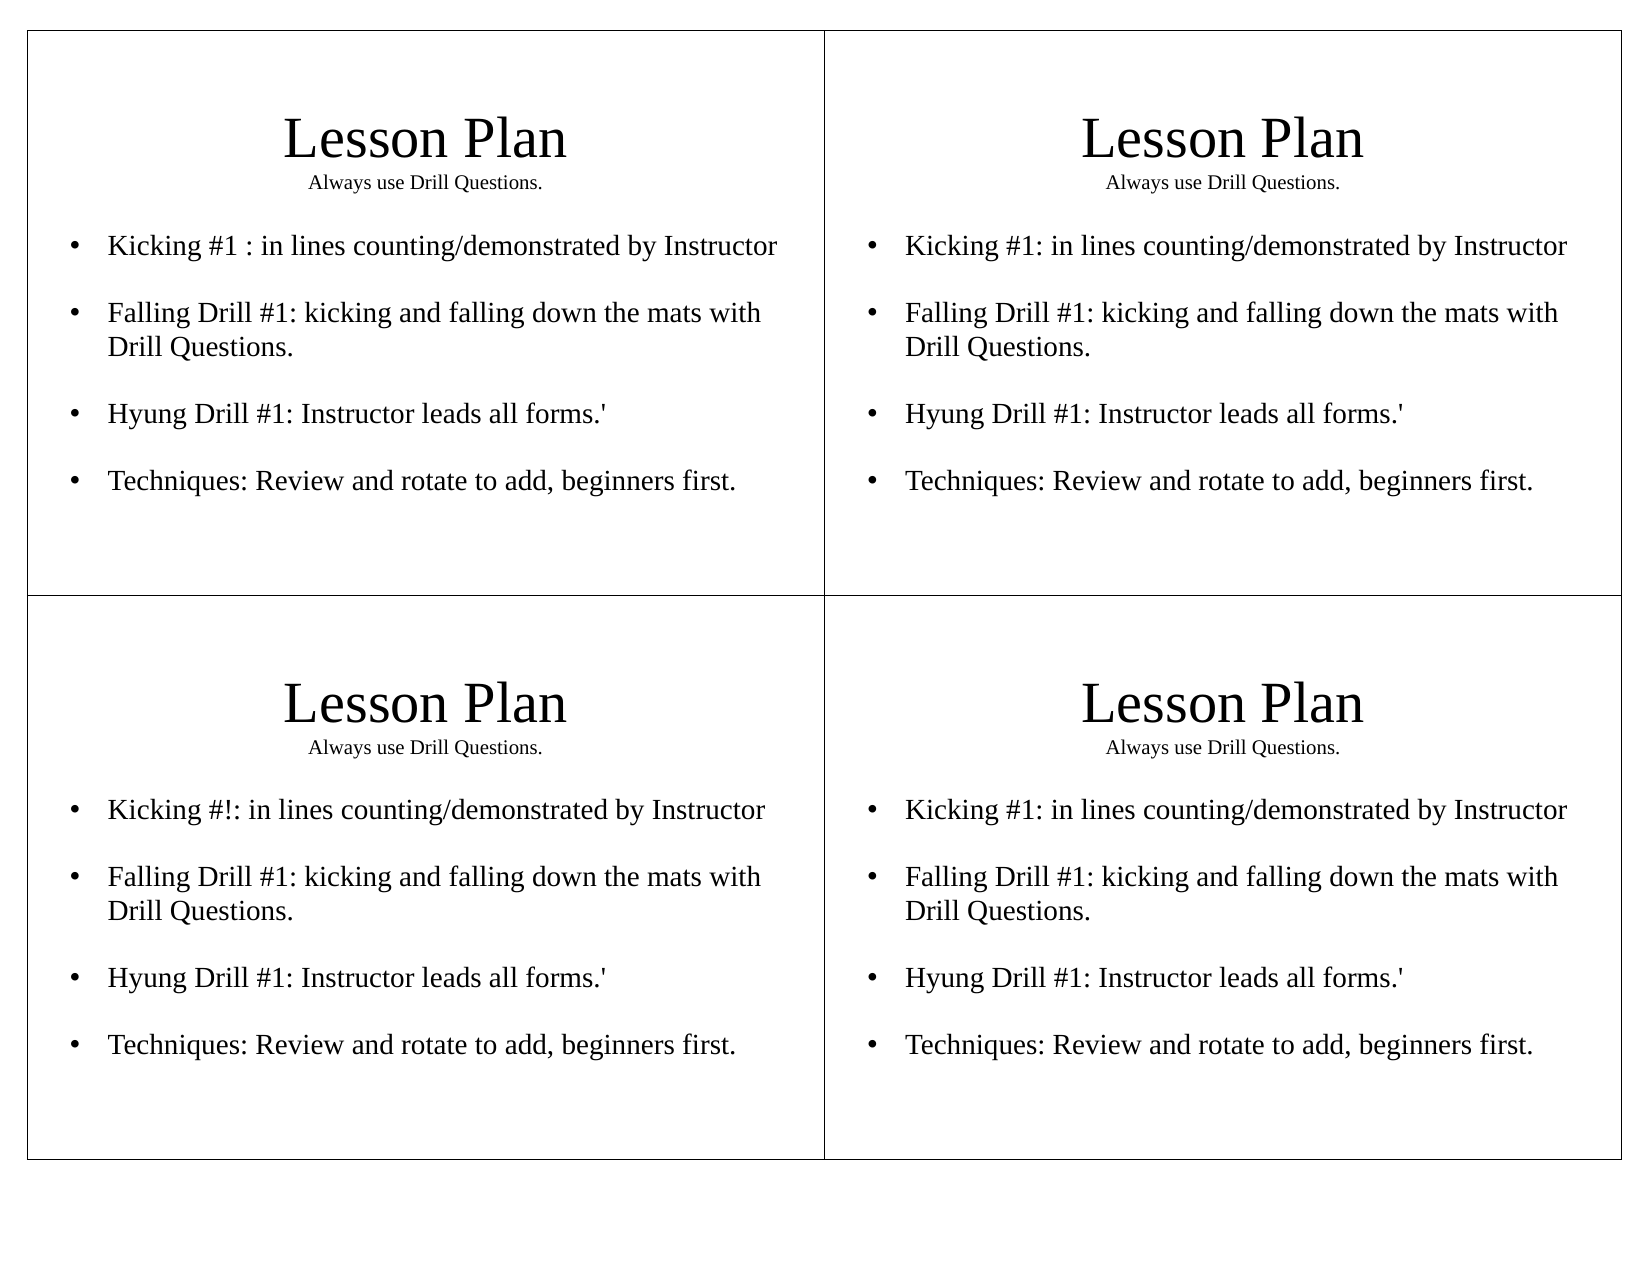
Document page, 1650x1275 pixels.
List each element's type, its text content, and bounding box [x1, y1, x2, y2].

table_cell Lesson Plan Always use Drill Questions. Kicking #1: in lines counting/demonstrated by Instructor Falling Drill #1: kicking and falling down the mats with Drill Questions. Hyung Drill #1: Instructor leads all forms.' Techniques: Review and rotate to add, beginners first. [825, 596, 1621, 1159]
table_header Lesson Plan Always use Drill Questions. Kicking #1 : in lines counting/demonstrated by Instructor Falling Drill #1: kicking and falling down the mats with Drill Questions. Hyung Drill #1: Instructor leads all forms.' Techniques: Review and rotate to add, beginners first. [28, 31, 824, 595]
table_header Lesson Plan Always use Drill Questions. Kicking #1: in lines counting/demonstrated by Instructor Falling Drill #1: kicking and falling down the mats with Drill Questions. Hyung Drill #1: Instructor leads all forms.' Techniques: Review and rotate to add, beginners first. [825, 31, 1621, 595]
table_cell Lesson Plan Always use Drill Questions. Kicking #!: in lines counting/demonstrated by Instructor Falling Drill #1: kicking and falling down the mats with Drill Questions. Hyung Drill #1: Instructor leads all forms.' Techniques: Review and rotate to add, beginners first. [28, 596, 824, 1159]
